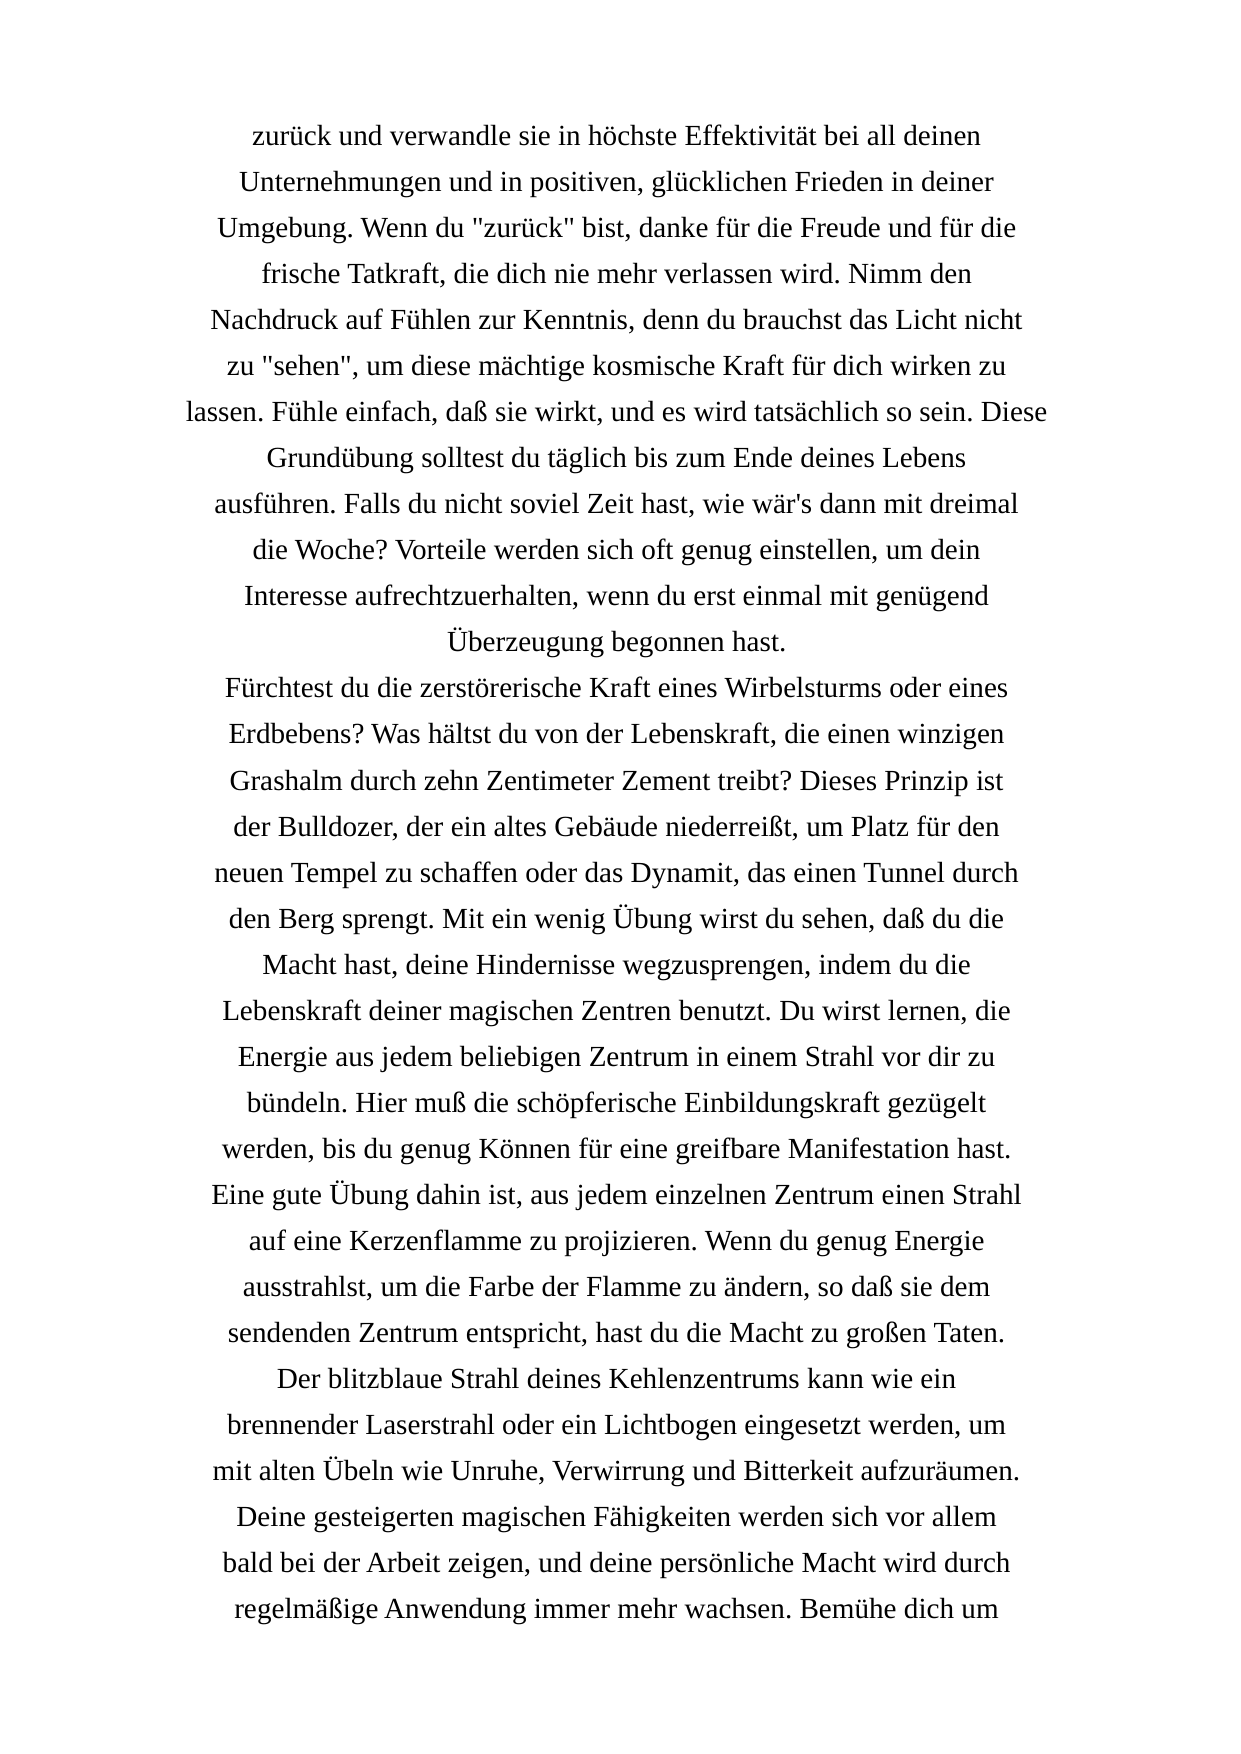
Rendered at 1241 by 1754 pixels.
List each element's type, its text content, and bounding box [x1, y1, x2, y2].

text Erdbebens? Was hältst du von der Lebenskraft, die einen winzigen [118, 717, 1122, 750]
text ausstrahlst, um die Farbe der Flamme zu ändern, so daß sie dem [118, 1269, 1122, 1303]
text die Woche? Vorteile werden sich oft genug einstellen, um dein [118, 532, 1122, 566]
text Energie aus jedem beliebigen Zentrum in einem Strahl vor dir zu [118, 1039, 1122, 1072]
text frische Tatkraft, die dich nie mehr verlassen wird. Nimm den [118, 256, 1122, 290]
text regelmäßige Anwendung immer mehr wachsen. Bemühe dich um [118, 1591, 1122, 1625]
text Eine gute Übung dahin ist, aus jedem einzelnen Zentrum einen Strahl [118, 1177, 1122, 1211]
text neuen Tempel zu schaffen oder das Dynamit, das einen Tunnel durch [118, 855, 1122, 888]
text Überzeugung begonnen hast. [118, 624, 1122, 658]
text Nachdruck auf Fühlen zur Kenntnis, denn du brauchst das Licht nicht [118, 302, 1122, 336]
text bald bei der Arbeit zeigen, und deine persönliche Macht wird durch [118, 1545, 1122, 1579]
text werden, bis du genug Können für eine greifbare Manifestation hast. [118, 1131, 1122, 1164]
text zurück und verwandle sie in höchste Effektivität bei all deinen [118, 118, 1122, 152]
text Fürchtest du die zerstörerische Kraft eines Wirbelsturms oder eines [118, 671, 1122, 704]
text Unternehmungen und in positiven, glücklichen Frieden in deiner [118, 164, 1122, 198]
text Interesse aufrechtzuerhalten, wenn du erst einmal mit genügend [118, 578, 1122, 612]
text Umgebung. Wenn du "zurück" bist, danke für die Freude und für die [118, 210, 1122, 244]
text Der blitzblaue Strahl deines Kehlenzentrums kann wie ein [118, 1361, 1122, 1395]
text brennender Laserstrahl oder ein Lichtbogen eingesetzt werden, um [118, 1407, 1122, 1441]
text lassen. Fühle einfach, daß sie wirkt, und es wird tatsächlich so sein. Diese [118, 394, 1122, 428]
text den Berg sprengt. Mit ein wenig Übung wirst du sehen, daß du die [118, 901, 1122, 934]
text auf eine Kerzenflamme zu projizieren. Wenn du genug Energie [118, 1223, 1122, 1257]
text Grashalm durch zehn Zentimeter Zement treibt? Dieses Prinzip ist [118, 763, 1122, 796]
text zu "sehen", um diese mächtige kosmische Kraft für dich wirken zu [118, 348, 1122, 382]
text ausführen. Falls du nicht soviel Zeit hast, wie wär's dann mit dreimal [118, 486, 1122, 520]
text der Bulldozer, der ein altes Gebäude niederreißt, um Platz für den [118, 809, 1122, 842]
text Deine gesteigerten magischen Fähigkeiten werden sich vor allem [118, 1499, 1122, 1533]
text Macht hast, deine Hindernisse wegzusprengen, indem du die [118, 947, 1122, 980]
text mit alten Übeln wie Unruhe, Verwirrung und Bitterkeit aufzuräumen. [118, 1453, 1122, 1487]
text Lebenskraft deiner magischen Zentren benutzt. Du wirst lernen, die [118, 993, 1122, 1026]
text sendenden Zentrum entspricht, hast du die Macht zu großen Taten. [118, 1315, 1122, 1349]
text Grundübung solltest du täglich bis zum Ende deines Lebens [118, 440, 1122, 474]
text bündeln. Hier muß die schöpferische Einbildungskraft gezügelt [118, 1085, 1122, 1118]
